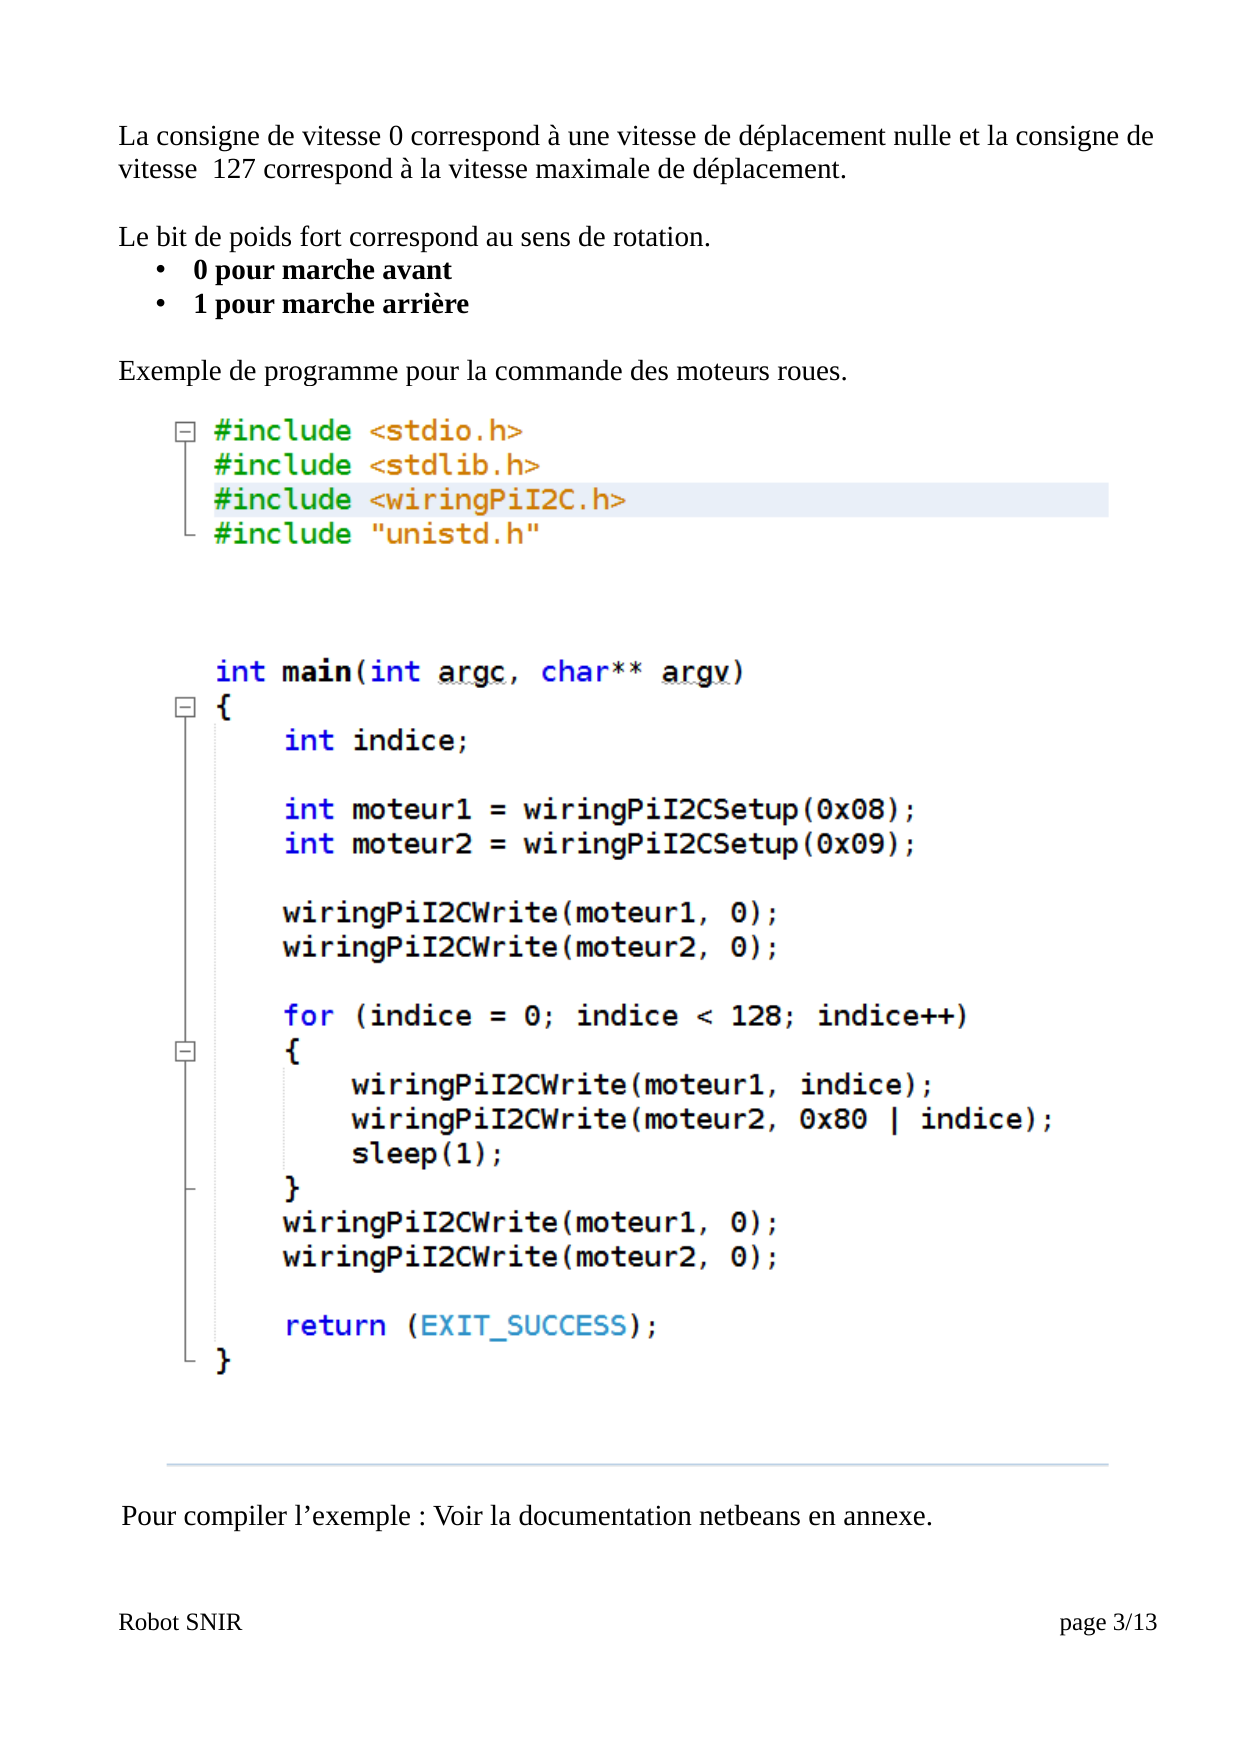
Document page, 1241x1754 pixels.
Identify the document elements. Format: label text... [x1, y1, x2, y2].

picture [166, 386, 1109, 1467]
text Pour compiler l’exemple : Voir la documentation netbeans en annexe. [118, 1495, 1157, 1531]
list 0 pour marche avant [156, 252, 1157, 286]
list 1 pour marche arrière [156, 286, 1157, 319]
text La consigne de vitesse 0 correspond à une vitesse de déplacement nulle et la consigne de vitesse 127 correspond à la vitesse maximale de déplacement. [118, 118, 1157, 185]
text Le bit de poids fort correspond au sens de rotation. [118, 219, 1157, 252]
text Exemple de programme pour la commande des moteurs roues. [118, 353, 1157, 387]
